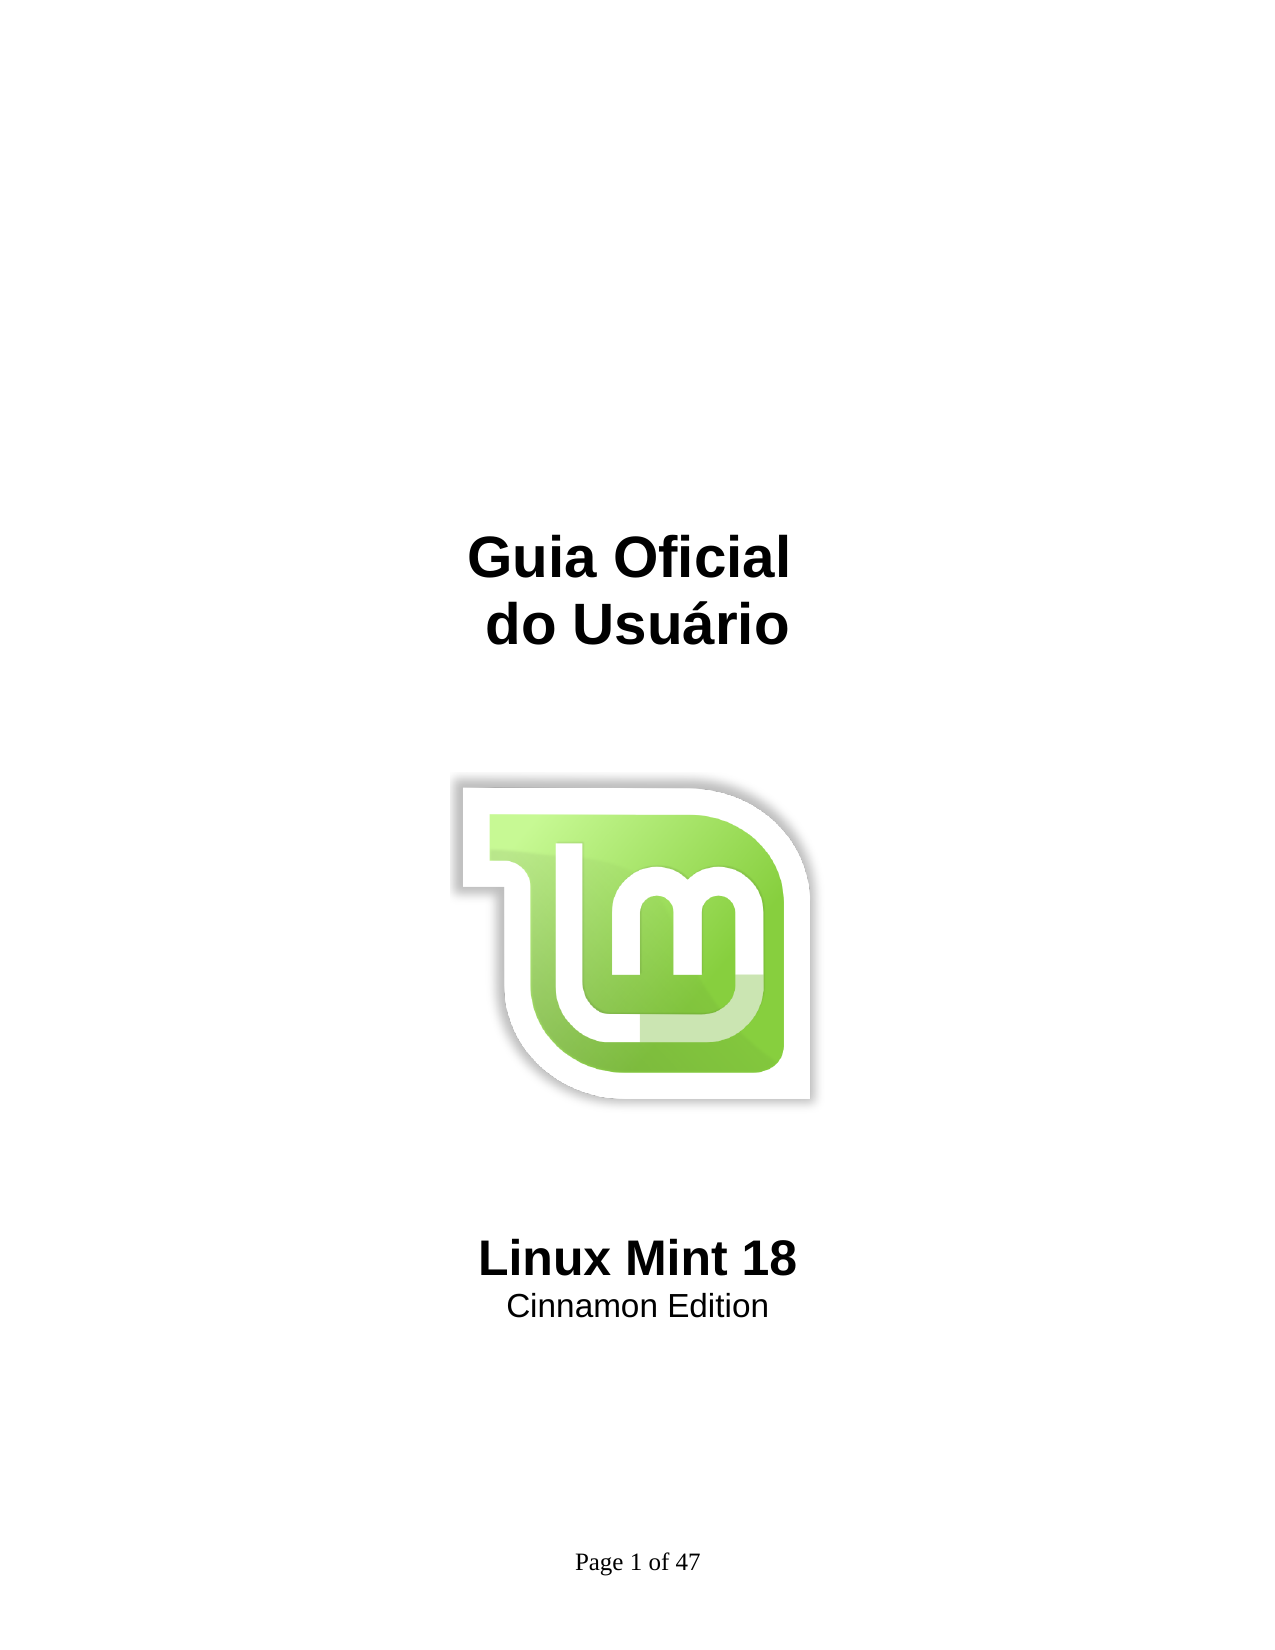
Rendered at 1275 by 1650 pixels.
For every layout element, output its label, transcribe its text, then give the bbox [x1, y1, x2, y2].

text Cinnamon Edition [187, 1286, 1087, 1324]
picture [450, 772, 826, 1114]
text Guia Oficial [187, 523, 1087, 590]
text Linux Mint 18 [187, 1228, 1087, 1286]
text do Usuário [187, 590, 1087, 657]
